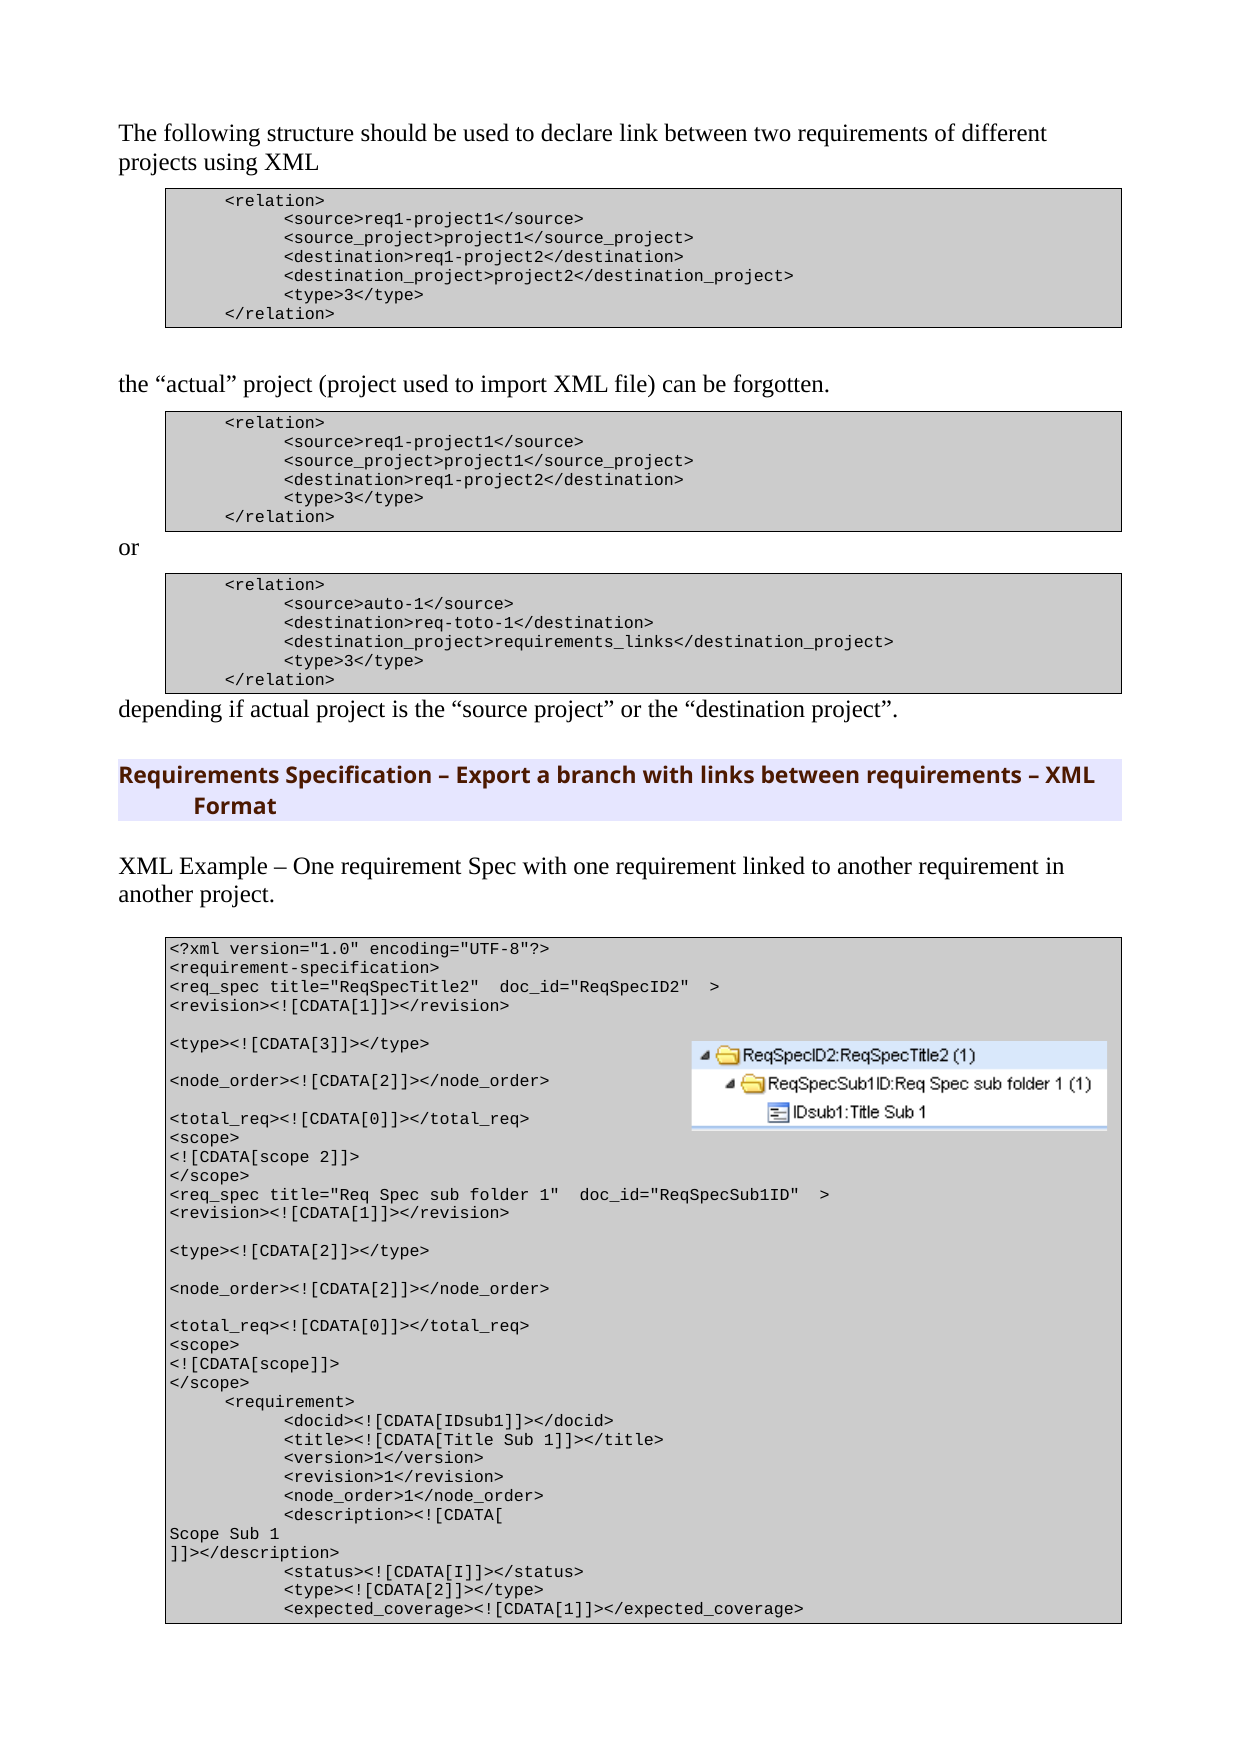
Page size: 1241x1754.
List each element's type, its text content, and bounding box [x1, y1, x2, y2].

text </relation> [166, 505, 1121, 531]
text <destination_project>project2</destination_project> [166, 263, 1121, 282]
text depending if actual project is the “source project” or the “destination project”. [118, 694, 1122, 723]
text <type>3</type> [166, 648, 1121, 667]
subtitle Requirements Specification – Export a branch with links between requirements – XML Format [118, 759, 1122, 821]
text <source_project>project1</source_project> [166, 448, 1121, 467]
text <?xml version="1.0" encoding="UTF-8"?> <requirement-specification> <req_spec title="ReqSpecTitle2" doc_id="ReqSpecID2" > <revision><![CDATA[1]]></revision> <type><![CDATA[3]]></type> <node_order><![CDATA[2]]></node_order> <total_req><![CDATA[0]]></total_req> <scope> <![CDATA[scope 2]]> </scope> <req_spec title="Req Spec sub folder 1" doc_id="ReqSpecSub1ID" > <revision><![CDATA[1]]></revision> <type><![CDATA[2]]></type> <node_order><![CDATA[2]]></node_order> <total_req><![CDATA[0]]></total_req> <scope> <![CDATA[scope]]> </scope> <requirement> <docid><![CDATA[IDsub1]]></docid> <title><![CDATA[Title Sub 1]]></title> <version>1</version> <revision>1</revision> <node_order>1</node_order> <description><![CDATA[ Scope Sub 1 ]]></description> <status><![CDATA[I]]></status> <type><![CDATA[2]]></type> <expected_coverage><![CDATA[1]]></expected_coverage> [166, 938, 1121, 1623]
text </relation> [166, 301, 1121, 327]
text or [118, 532, 1122, 560]
text <source>req1-project1</source> [166, 429, 1121, 448]
text The following structure should be used to declare link between two requirements of different projects using XML [118, 118, 1122, 176]
text <source_project>project1</source_project> [166, 226, 1121, 245]
text </relation> [166, 667, 1121, 693]
text <source>req1-project1</source> [166, 207, 1121, 226]
text <destination>req1-project2</destination> [166, 467, 1121, 486]
text <relation> [166, 574, 1121, 592]
text <type>3</type> [166, 486, 1121, 505]
picture [691, 1041, 1108, 1131]
text the “actual” project (project used to import XML file) can be forgotten. [118, 369, 1122, 398]
text <destination>req1-project2</destination> [166, 245, 1121, 263]
text <destination_project>requirements_links</destination_project> [166, 629, 1121, 648]
text <source>auto-1</source> [166, 592, 1121, 611]
text <destination>req-toto-1</destination> [166, 611, 1121, 629]
text <relation> [166, 412, 1121, 429]
text <type>3</type> [166, 282, 1121, 301]
text <relation> [166, 189, 1121, 207]
text XML Example – One requirement Spec with one requirement linked to another requirement in another project. [118, 851, 1122, 908]
